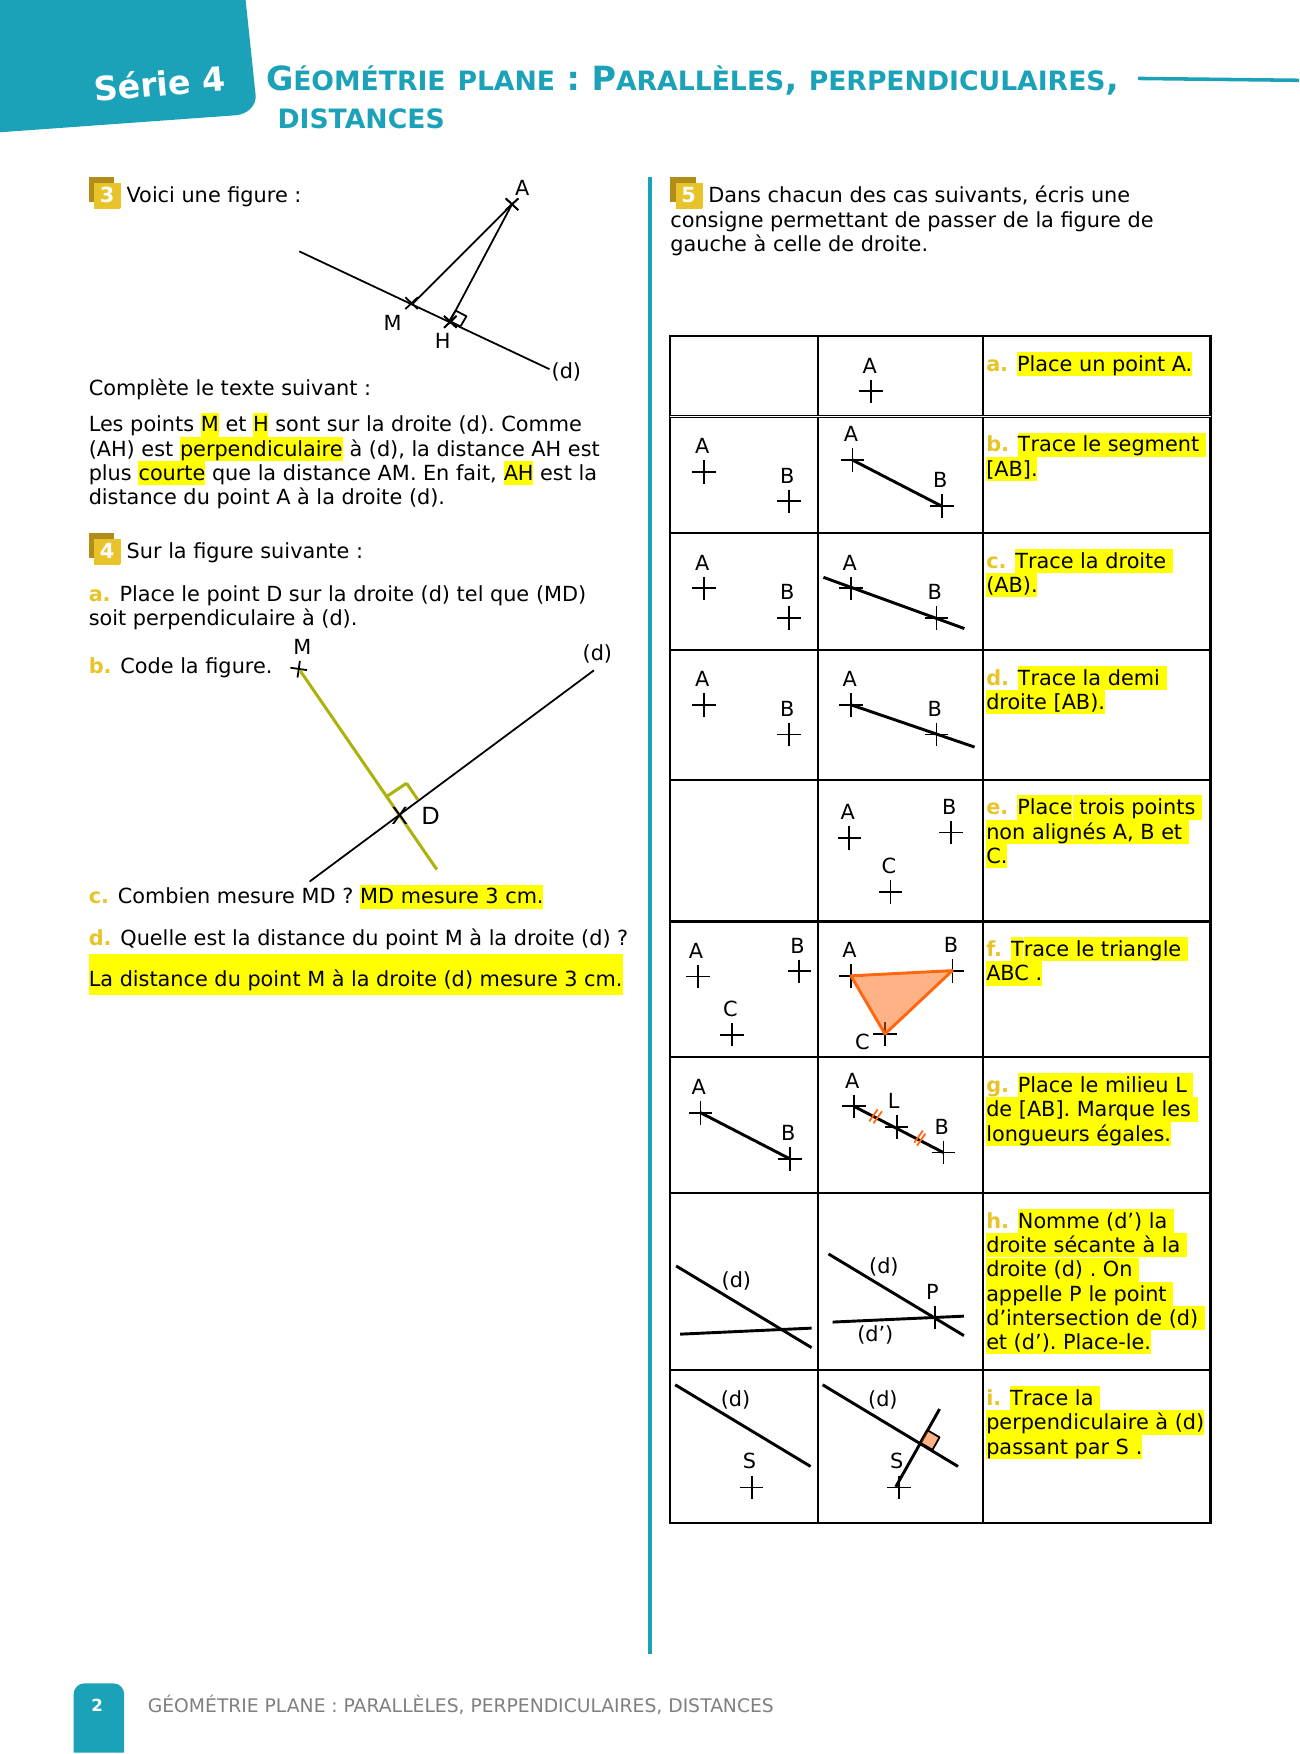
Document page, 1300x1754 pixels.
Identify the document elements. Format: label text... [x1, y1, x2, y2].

table_cell [671, 1371, 817, 1522]
table_cell Nomme (d’) la droite sécante à la droite (d) . On appelle P le point d’intersection de (d) et (d’). Place-le. [984, 1194, 1209, 1369]
subtitle Voici une figure : [114, 177, 629, 208]
list Combien mesure MD ? MD mesure 3 cm. [88, 871, 629, 912]
list Code la figure. [88, 654, 629, 678]
table_cell [819, 1058, 982, 1192]
table_cell [671, 418, 817, 532]
table_cell [819, 418, 982, 532]
table_cell [671, 534, 817, 648]
table_cell [671, 1058, 817, 1192]
table_cell [819, 923, 982, 1056]
table_cell [671, 781, 817, 920]
subtitle Sur la figure suivante : [114, 533, 629, 564]
table_header [819, 337, 982, 415]
table_cell [671, 1194, 817, 1369]
subtitle Les points M et H sont sur la droite (d). Comme (AH) est perpendiculaire à (d), la distance AH est plus courte que la distance AM. En fait, AH est la distance du point A à la droite (d). [88, 412, 623, 509]
table_cell Trace le triangle ABC . [984, 923, 1209, 1056]
table_cell Trace la perpendiculaire à (d) passant par S . [984, 1371, 1209, 1522]
table_cell Place trois points non alignés A, B et C. [984, 781, 1209, 920]
table_cell [671, 651, 817, 778]
table_header [671, 337, 817, 415]
table_cell Trace la droite (AB). [984, 534, 1209, 648]
list Place le point D sur la droite (d) tel que (MD) soit perpendiculaire à (d). [88, 582, 629, 631]
table_cell [819, 1371, 982, 1522]
table_cell Place le milieu L de [AB]. Marque les longueurs égales. [984, 1058, 1209, 1192]
table_cell Trace la demi droite [AB). [984, 651, 1209, 778]
table_cell [819, 651, 982, 778]
table_cell [671, 923, 817, 1056]
table_header Place un point A. [984, 337, 1209, 415]
table_cell [819, 781, 982, 920]
list Quelle est la distance du point M à la droite (d) ? La distance du point M à la droite (d) mesure 3 cm. [88, 912, 629, 995]
table_cell Trace le segment [AB]. [984, 418, 1209, 532]
subtitle Complète le texte suivant : [88, 376, 623, 401]
table_cell [819, 534, 982, 648]
subtitle Dans chacun des cas suivants, écris une consigne permettant de passer de la figure de gauche à celle de droite. [670, 177, 1211, 257]
table_cell [819, 1194, 982, 1369]
